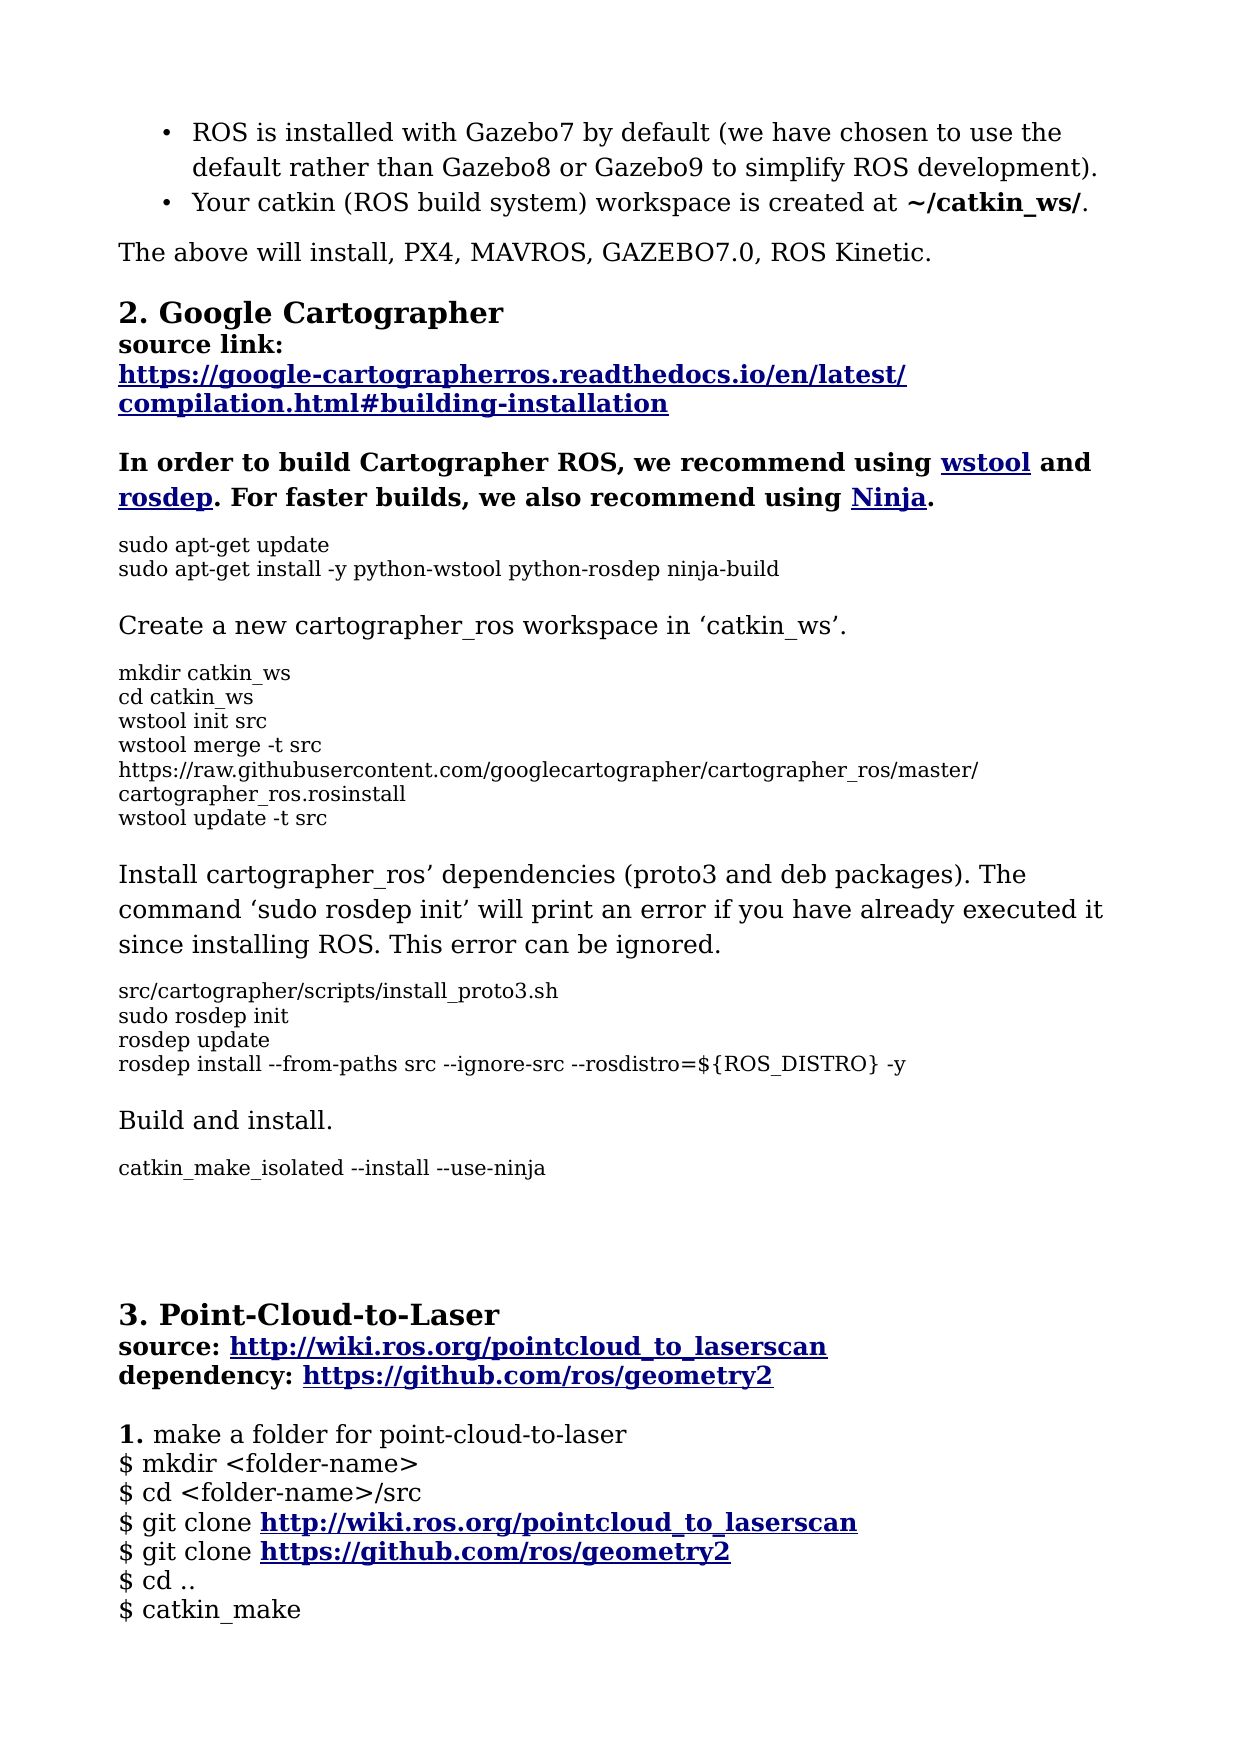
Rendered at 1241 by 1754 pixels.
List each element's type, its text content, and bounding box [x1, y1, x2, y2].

text wstool update -t src [118, 806, 1122, 831]
text $ git clone http://wiki.ros.org/pointcloud_to_laserscan [118, 1508, 1122, 1537]
text rosdep update [118, 1028, 1122, 1052]
text Create a new cartographer_ros workspace in ‘catkin_ws’. [118, 611, 1122, 640]
text wstool merge -t src https://raw.githubusercontent.com/googlecartographer/cartographer_ros/master/cartographer_ros.rosinstall [118, 733, 1122, 806]
text src/cartographer/scripts/install_proto3.sh [118, 979, 1122, 1004]
text Build and install. [118, 1106, 1122, 1135]
text In order to build Cartographer ROS, we recommend using wstool and rosdep. For faster builds, we also recommend using Ninja. [118, 448, 1122, 513]
text The above will install, PX4, MAVROS, GAZEBO7.0, ROS Kinetic. [118, 238, 1122, 267]
text 3. Point-Cloud-to-Laser [118, 1298, 1122, 1332]
text https://google-cartographerros.readthedocs.io/en/latest/compilation.html#building-installation [118, 360, 1122, 419]
text wstool init src [118, 709, 1122, 733]
text $ cd <folder-name>/src [118, 1478, 1122, 1508]
text dependency: https://github.com/ros/geometry2 [118, 1361, 1122, 1391]
text $ git clone https://github.com/ros/geometry2 [118, 1537, 1122, 1566]
text 1. make a folder for point-cloud-to-laser [118, 1420, 1122, 1449]
text mkdir catkin_ws [118, 661, 1122, 685]
list ROS is installed with Gazebo7 by default (we have chosen to use the default rather than Gazebo8 or Gazebo9 to simplify ROS development). [162, 118, 1122, 182]
text 2. Google Cartographer [118, 296, 1122, 331]
list Your catkin (ROS build system) workspace is created at ~/catkin_ws/. [162, 188, 1122, 217]
text rosdep install --from-paths src --ignore-src --rosdistro=${ROS_DISTRO} -y [118, 1052, 1122, 1077]
text source: http://wiki.ros.org/pointcloud_to_laserscan [118, 1332, 1122, 1361]
text $ mkdir <folder-name> [118, 1449, 1122, 1478]
text sudo rosdep init [118, 1004, 1122, 1028]
text sudo apt-get install -y python-wstool python-rosdep ninja-build [118, 557, 1122, 582]
text source link: [118, 331, 1122, 360]
text $ catkin_make [118, 1596, 1122, 1625]
text $ cd .. [118, 1566, 1122, 1596]
text sudo apt-get update [118, 533, 1122, 557]
text Install cartographer_ros’ dependencies (proto3 and deb packages). The command ‘sudo rosdep init’ will print an error if you have already executed it since installing ROS. This error can be ignored. [118, 860, 1122, 959]
text cd catkin_ws [118, 685, 1122, 709]
text catkin_make_isolated --install --use-ninja [118, 1156, 1122, 1180]
